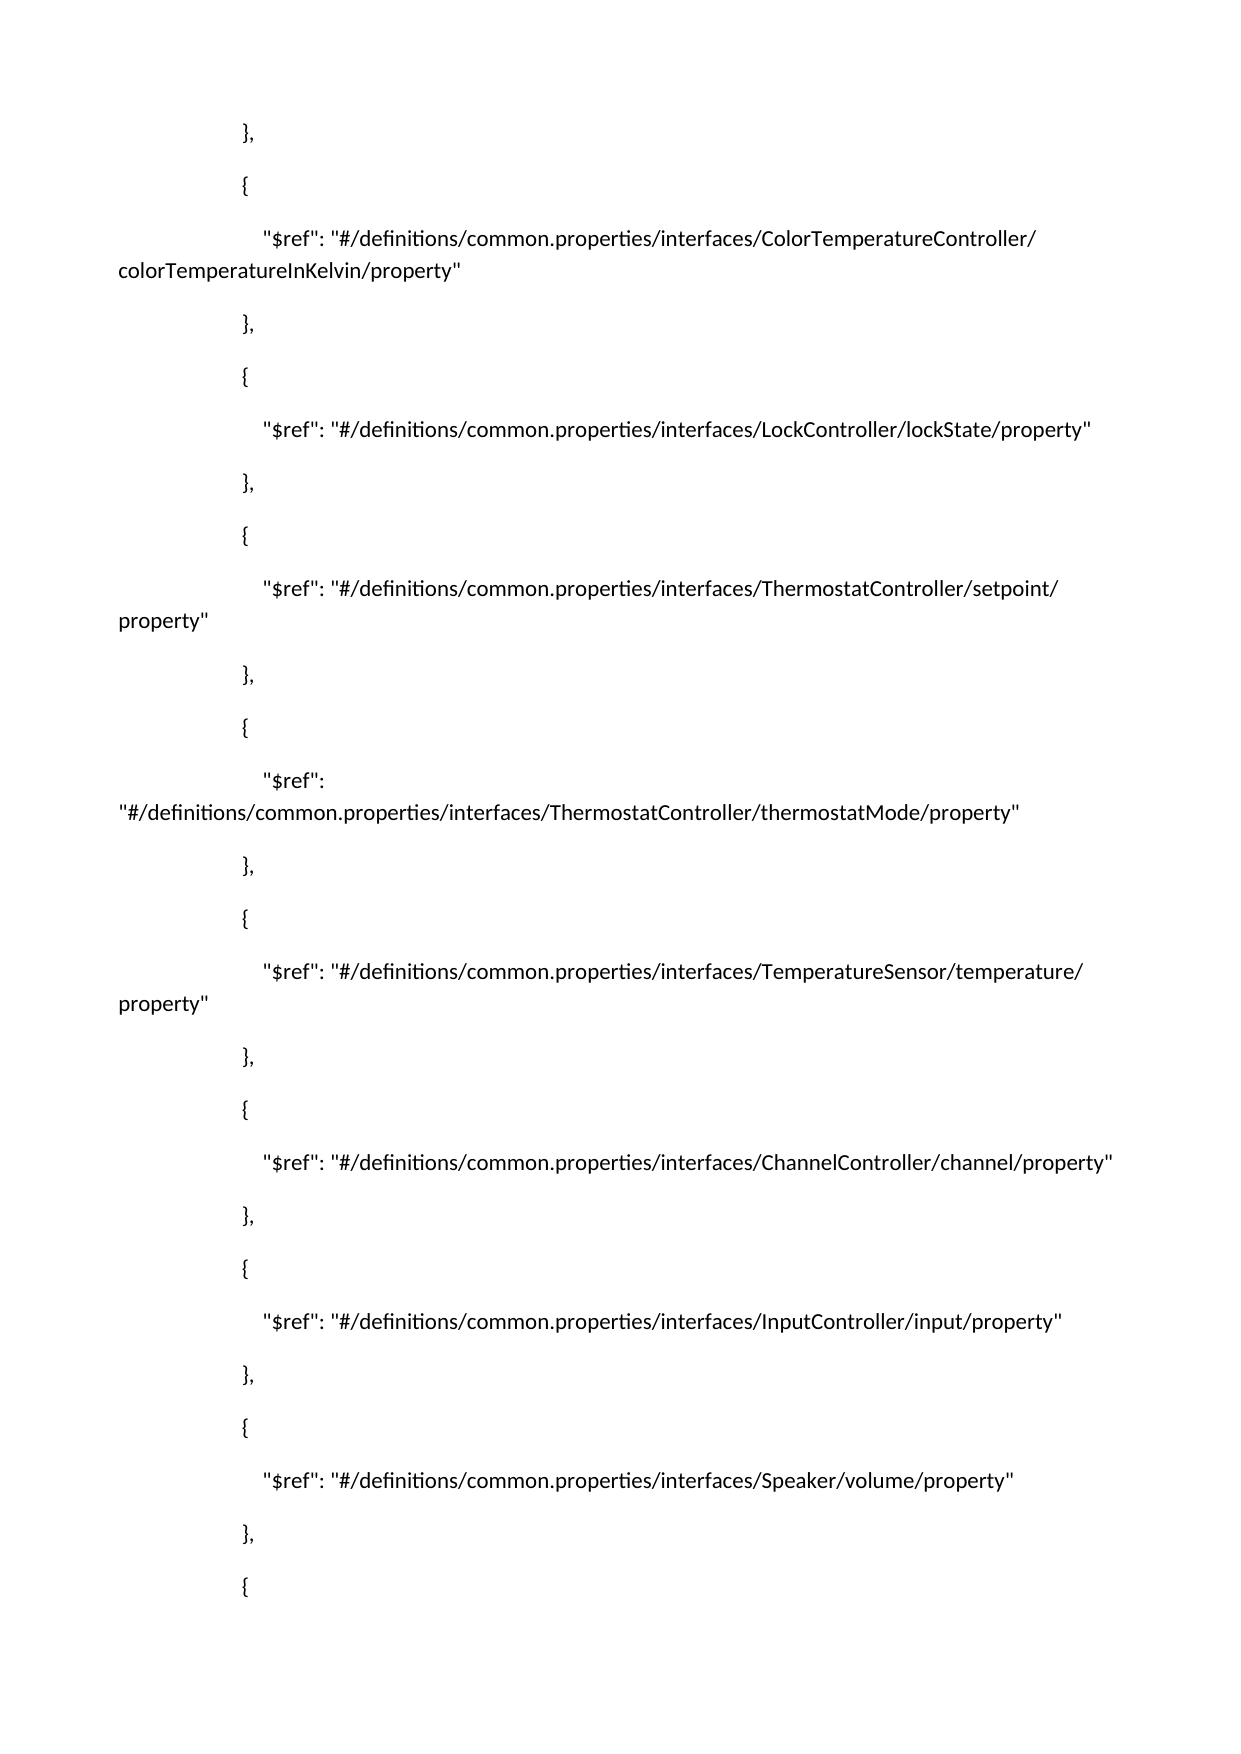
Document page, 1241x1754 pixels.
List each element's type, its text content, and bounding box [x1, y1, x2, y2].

text { [118, 1095, 1122, 1123]
text "$ref": "#/definitions/common.properties/interfaces/InputController/input/property" [118, 1307, 1122, 1335]
text }, [118, 118, 1122, 146]
text { [118, 1413, 1122, 1441]
text "$ref": "#/definitions/common.properties/interfaces/Speaker/volume/property" [118, 1466, 1122, 1494]
text "$ref": "#/definitions/common.properties/interfaces/ColorTemperatureController/colorTemperatureInKelvin/property" [118, 224, 1122, 284]
text { [118, 171, 1122, 199]
text "$ref": "#/definitions/common.properties/interfaces/LockController/lockState/property" [118, 415, 1122, 443]
text { [118, 904, 1122, 932]
text "$ref": "#/definitions/common.properties/interfaces/ThermostatController/thermostatMode/property" [118, 766, 1122, 826]
text }, [118, 309, 1122, 337]
text }, [118, 1360, 1122, 1388]
text }, [118, 1201, 1122, 1229]
text { [118, 521, 1122, 549]
text }, [118, 1042, 1122, 1070]
text }, [118, 1519, 1122, 1547]
text }, [118, 660, 1122, 688]
text { [118, 713, 1122, 741]
text { [118, 1254, 1122, 1282]
text "$ref": "#/definitions/common.properties/interfaces/ThermostatController/setpoint/property" [118, 574, 1122, 635]
text }, [118, 468, 1122, 496]
text "$ref": "#/definitions/common.properties/interfaces/ChannelController/channel/property" [118, 1148, 1122, 1176]
text }, [118, 851, 1122, 879]
text { [118, 362, 1122, 390]
text "$ref": "#/definitions/common.properties/interfaces/TemperatureSensor/temperature/property" [118, 957, 1122, 1017]
text { [118, 1572, 1122, 1600]
